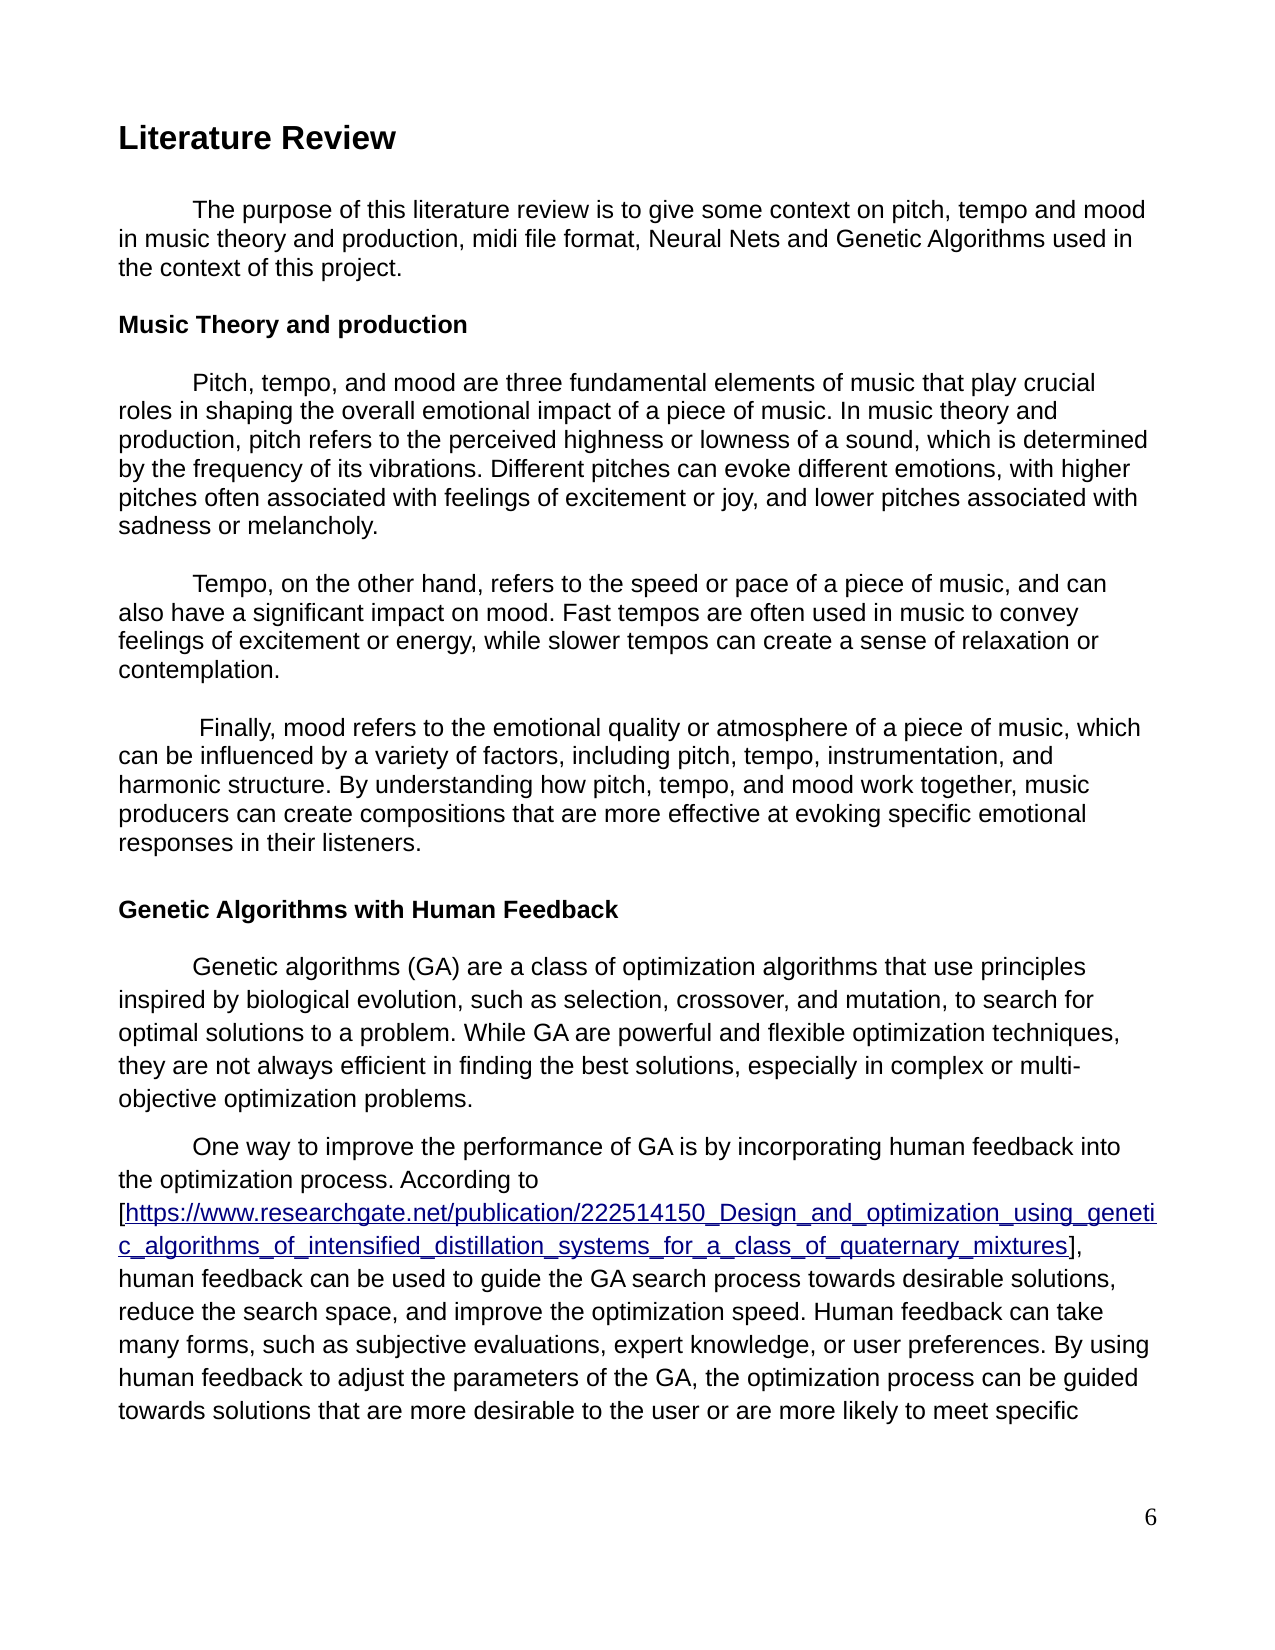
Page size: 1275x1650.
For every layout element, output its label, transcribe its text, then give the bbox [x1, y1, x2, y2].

text Finally, mood refers to the emotional quality or atmosphere of a piece of music, which can be influenced by a variety of factors, including pitch, tempo, instrumentation, and harmonic structure. By understanding how pitch, tempo, and mood work together, music producers can create compositions that are more effective at evoking specific emotional responses in their listeners. [118, 712, 1157, 856]
text The purpose of this literature review is to give some context on pitch, tempo and mood in music theory and production, midi file format, Neural Nets and Genetic Algorithms used in the context of this project. [118, 195, 1157, 281]
text Genetic algorithms (GA) are a class of optimization algorithms that use principles inspired by biological evolution, such as selection, crossover, and mutation, to search for optimal solutions to a problem. While GA are powerful and flexible optimization techniques, they are not always efficient in finding the best solutions, especially in complex or multi-objective optimization problems. [118, 952, 1157, 1113]
text Tempo, on the other hand, refers to the speed or pace of a piece of music, and can also have a significant impact on mood. Fast tempos are often used in music to convey feelings of excitement or energy, while slower tempos can create a sense of relaxation or contemplation. [118, 569, 1157, 684]
text Literature Review [118, 118, 1157, 157]
text Pitch, tempo, and mood are three fundamental elements of music that play crucial roles in shaping the overall emotional impact of a piece of music. In music theory and production, pitch refers to the perceived highness or lowness of a sound, which is determined by the frequency of its vibrations. Different pitches can evoke different emotions, with higher pitches often associated with feelings of excitement or joy, and lower pitches associated with sadness or melancholy. [118, 367, 1157, 540]
text Music Theory and production [118, 310, 1157, 339]
text One way to improve the performance of GA is by incorporating human feedback into the optimization process. According to [https://www.researchgate.net/publication/222514150_Design_and_optimization_using_genetic_algorithms_of_intensified_distillation_systems_for_a_class_of_quaternary_mixtures], human feedback can be used to guide the GA search process towards desirable solutions, reduce the search space, and improve the optimization speed. Human feedback can take many forms, such as subjective evaluations, expert knowledge, or user preferences. By using human feedback to adjust the parameters of the GA, the optimization process can be guided towards solutions that are more desirable to the user or are more likely to meet specific [118, 1132, 1157, 1425]
text Genetic Algorithms with Human Feedback [118, 895, 1157, 923]
